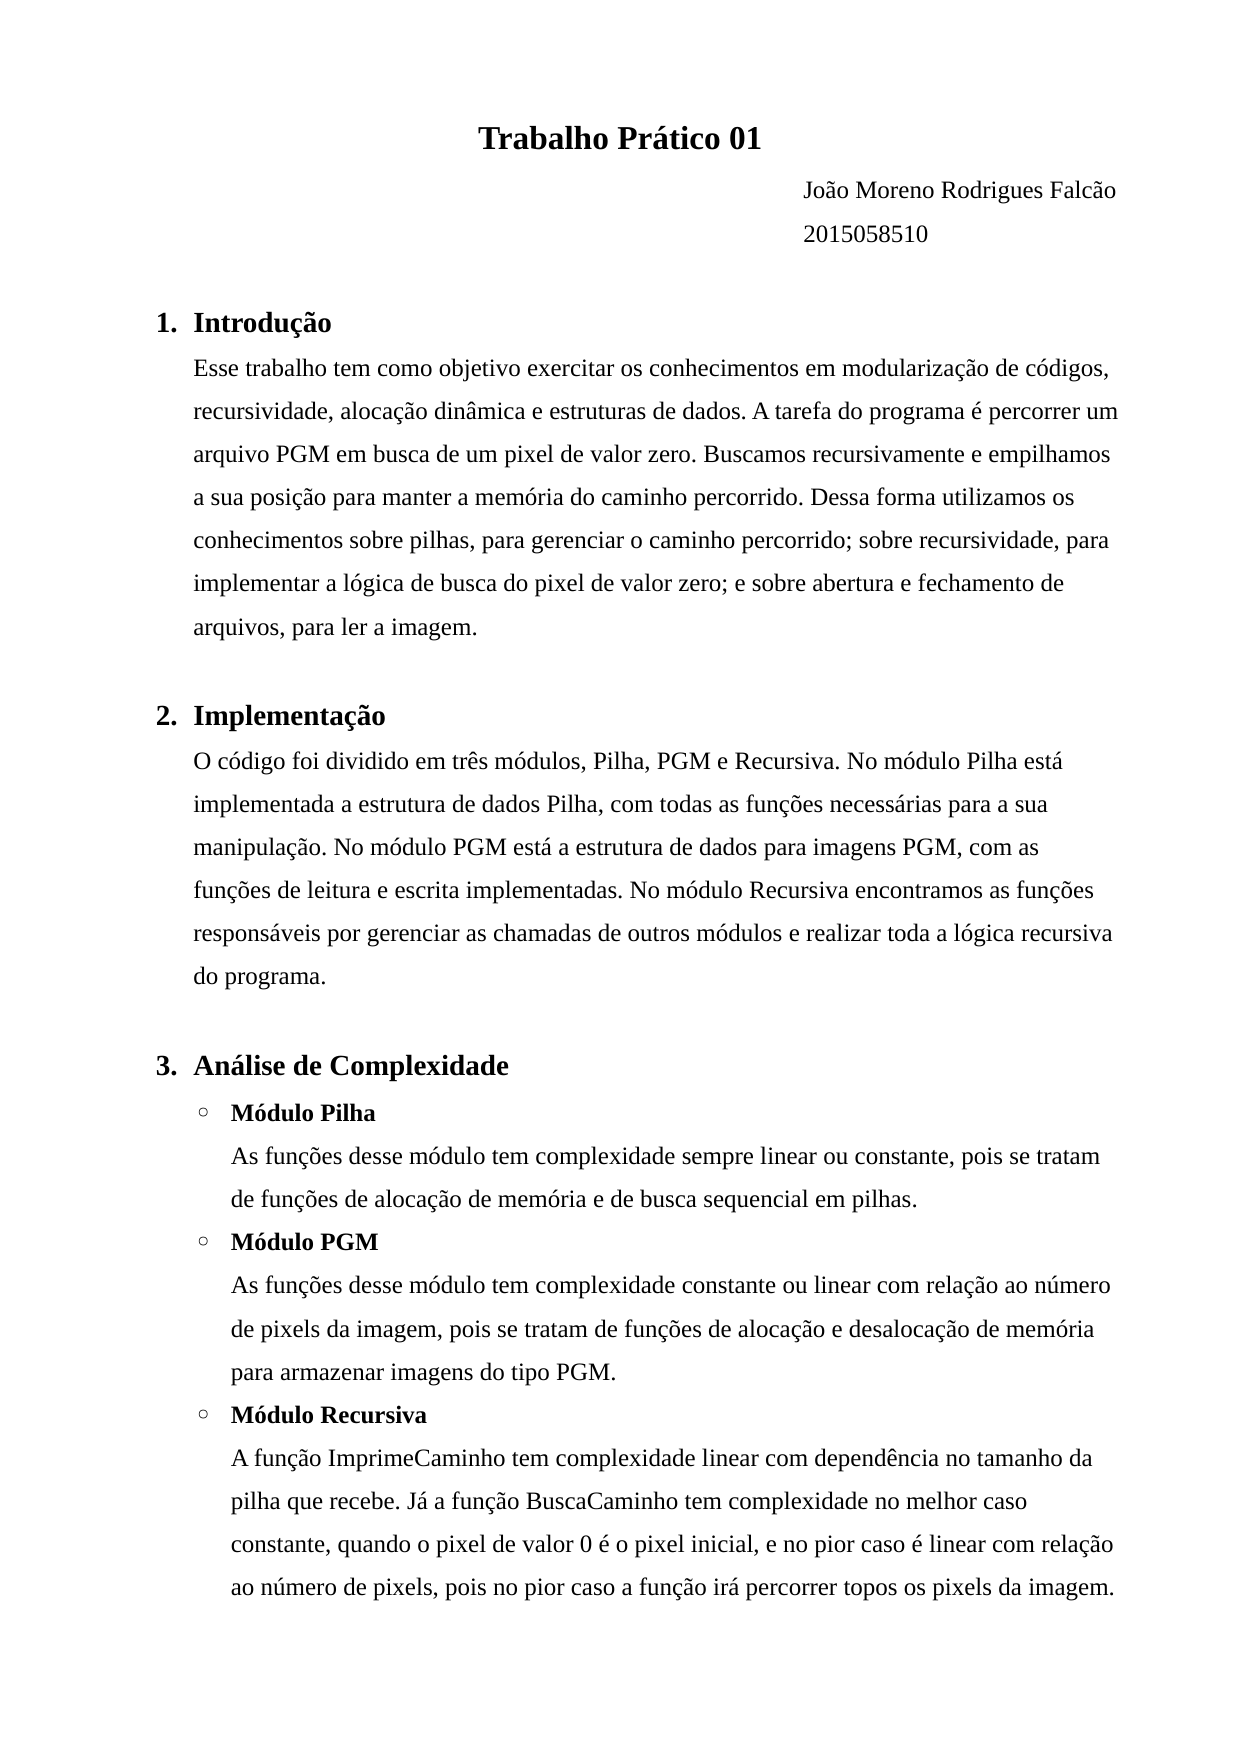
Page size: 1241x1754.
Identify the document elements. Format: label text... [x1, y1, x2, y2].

list Módulo Recursiva A função ImprimeCaminho tem complexidade linear com dependência no tamanho da pilha que recebe. Já a função BuscaCaminho tem complexidade no melhor caso constante, quando o pixel de valor 0 é o pixel inicial, e no pior caso é linear com relação ao número de pixels, pois no pior caso a função irá percorrer topos os pixels da imagem. [193, 1400, 1122, 1601]
list Análise de Complexidade [156, 1048, 1122, 1081]
list Módulo Pilha As funções desse módulo tem complexidade sempre linear ou constante, pois se tratam de funções de alocação de memória e de busca sequencial em pilhas. [193, 1098, 1122, 1213]
text Trabalho Prático 01 [118, 118, 1122, 156]
list Módulo PGM As funções desse módulo tem complexidade constante ou linear com relação ao número de pixels da imagem, pois se tratam de funções de alocação e desalocação de memória para armazenar imagens do tipo PGM. [193, 1227, 1122, 1386]
list Implementação O código foi dividido em três módulos, Pilha, PGM e Recursiva. No módulo Pilha está implementada a estrutura de dados Pilha, com todas as funções necessárias para a sua manipulação. No módulo PGM está a estrutura de dados para imagens PGM, com as funções de leitura e escrita implementadas. No módulo Recursiva encontramos as funções responsáveis por gerenciar as chamadas de outros módulos e realizar toda a lógica recursiva do programa. [156, 698, 1122, 1033]
text João Moreno Rodrigues Falcão [118, 176, 1122, 204]
list Introdução Esse trabalho tem como objetivo exercitar os conhecimentos em modularização de códigos, recursividade, alocação dinâmica e estruturas de dados. A tarefa do programa é percorrer um arquivo PGM em busca de um pixel de valor zero. Buscamos recursivamente e empilhamos a sua posição para manter a memória do caminho percorrido. Dessa forma utilizamos os conhecimentos sobre pilhas, para gerenciar o caminho percorrido; sobre recursividade, para implementar a lógica de busca do pixel de valor zero; e sobre abertura e fechamento de arquivos, para ler a imagem. [156, 305, 1122, 683]
text 2015058510 [118, 219, 1122, 247]
